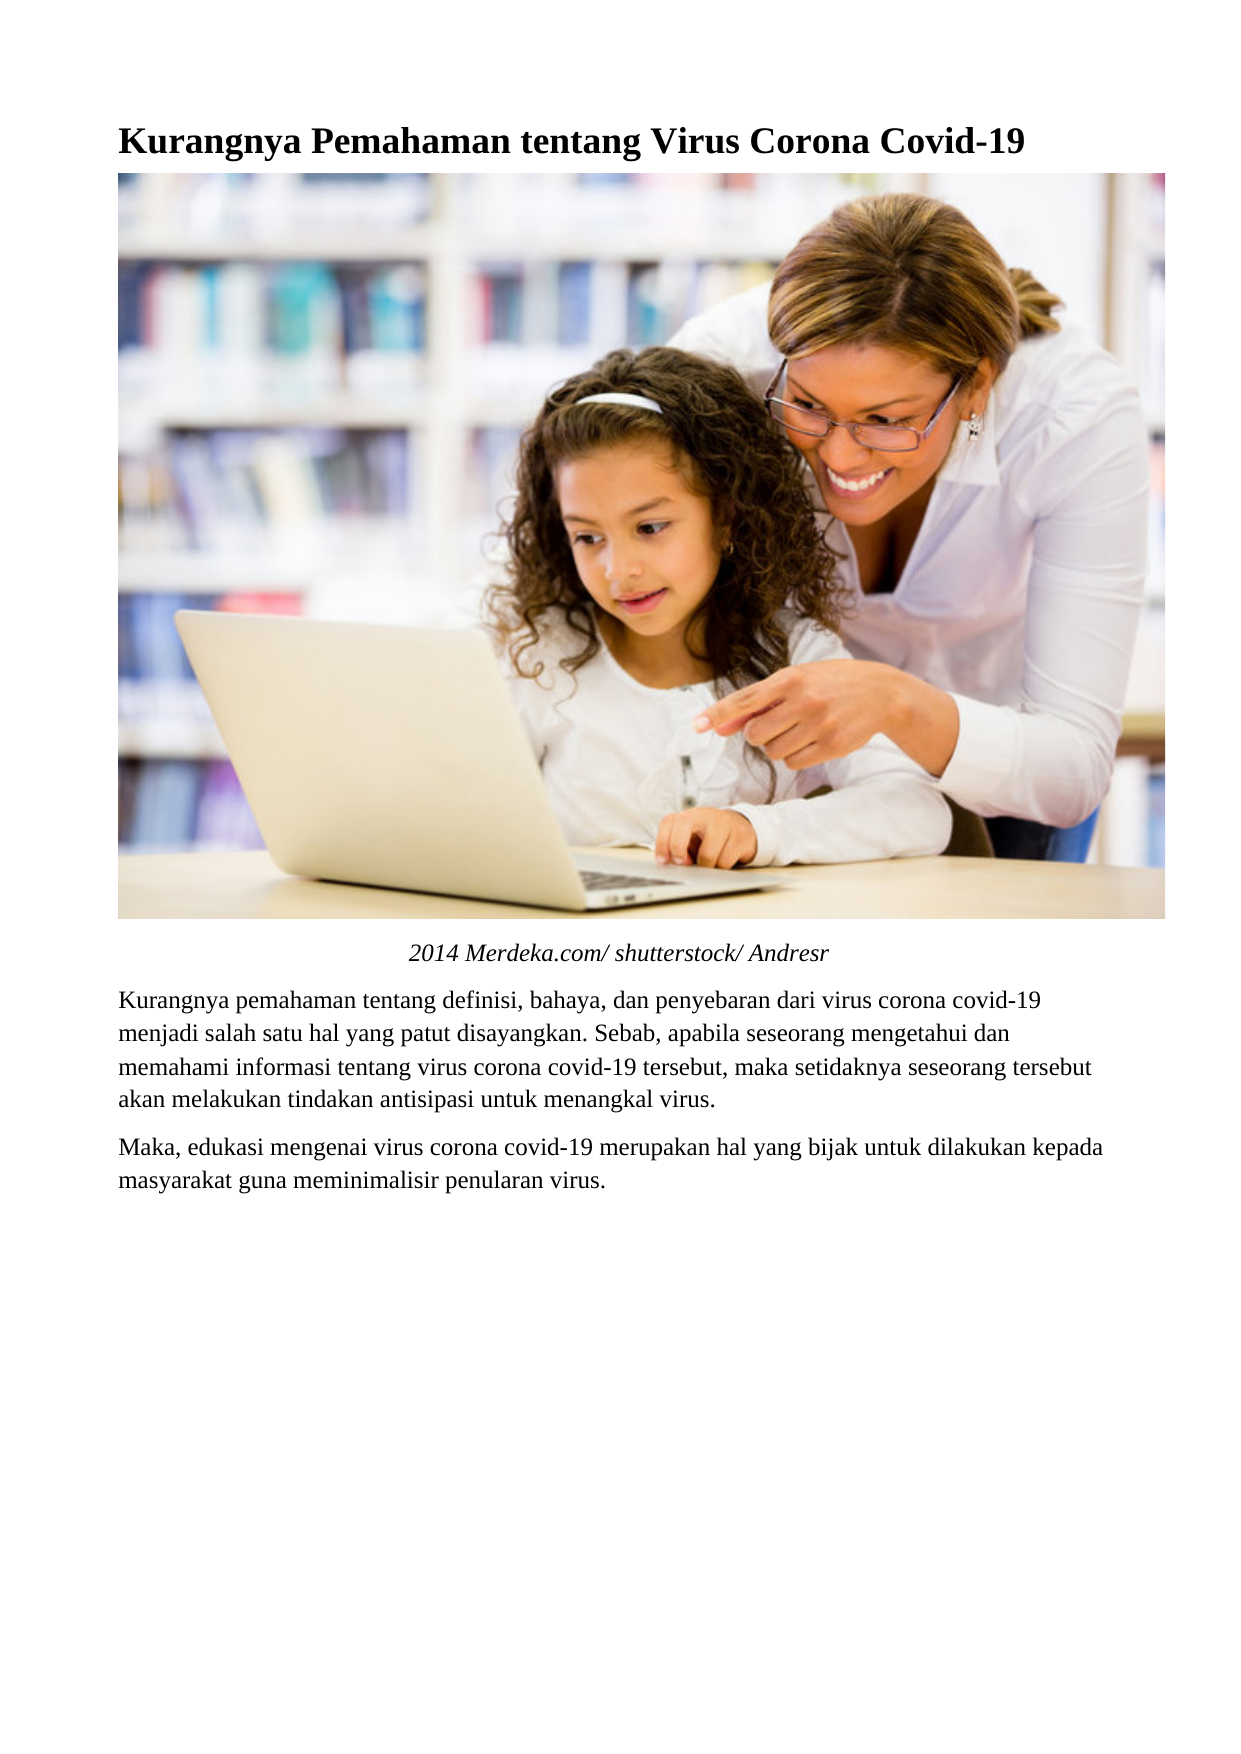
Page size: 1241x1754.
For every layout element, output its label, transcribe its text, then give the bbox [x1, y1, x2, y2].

text Kurangnya pemahaman tentang definisi, bahaya, dan penyebaran dari virus corona covid-19 menjadi salah satu hal yang patut disayangkan. Sebab, apabila seseorang mengetahui dan memahami informasi tentang virus corona covid-19 tersebut, maka setidaknya seseorang tersebut akan melakukan tindakan antisipasi untuk menangkal virus. [118, 986, 1122, 1113]
text Maka, edukasi mengenai virus corona covid-19 merupakan hal yang bijak untuk dilakukan kepada masyarakat guna meminimalisir penularan virus. [118, 1132, 1122, 1194]
text 2014 Merdeka.com/ shutterstock/ Andresr [118, 938, 1122, 967]
picture [118, 173, 1166, 919]
subtitle Kurangnya Pemahaman tentang Virus Corona Covid-19 [118, 118, 1122, 161]
